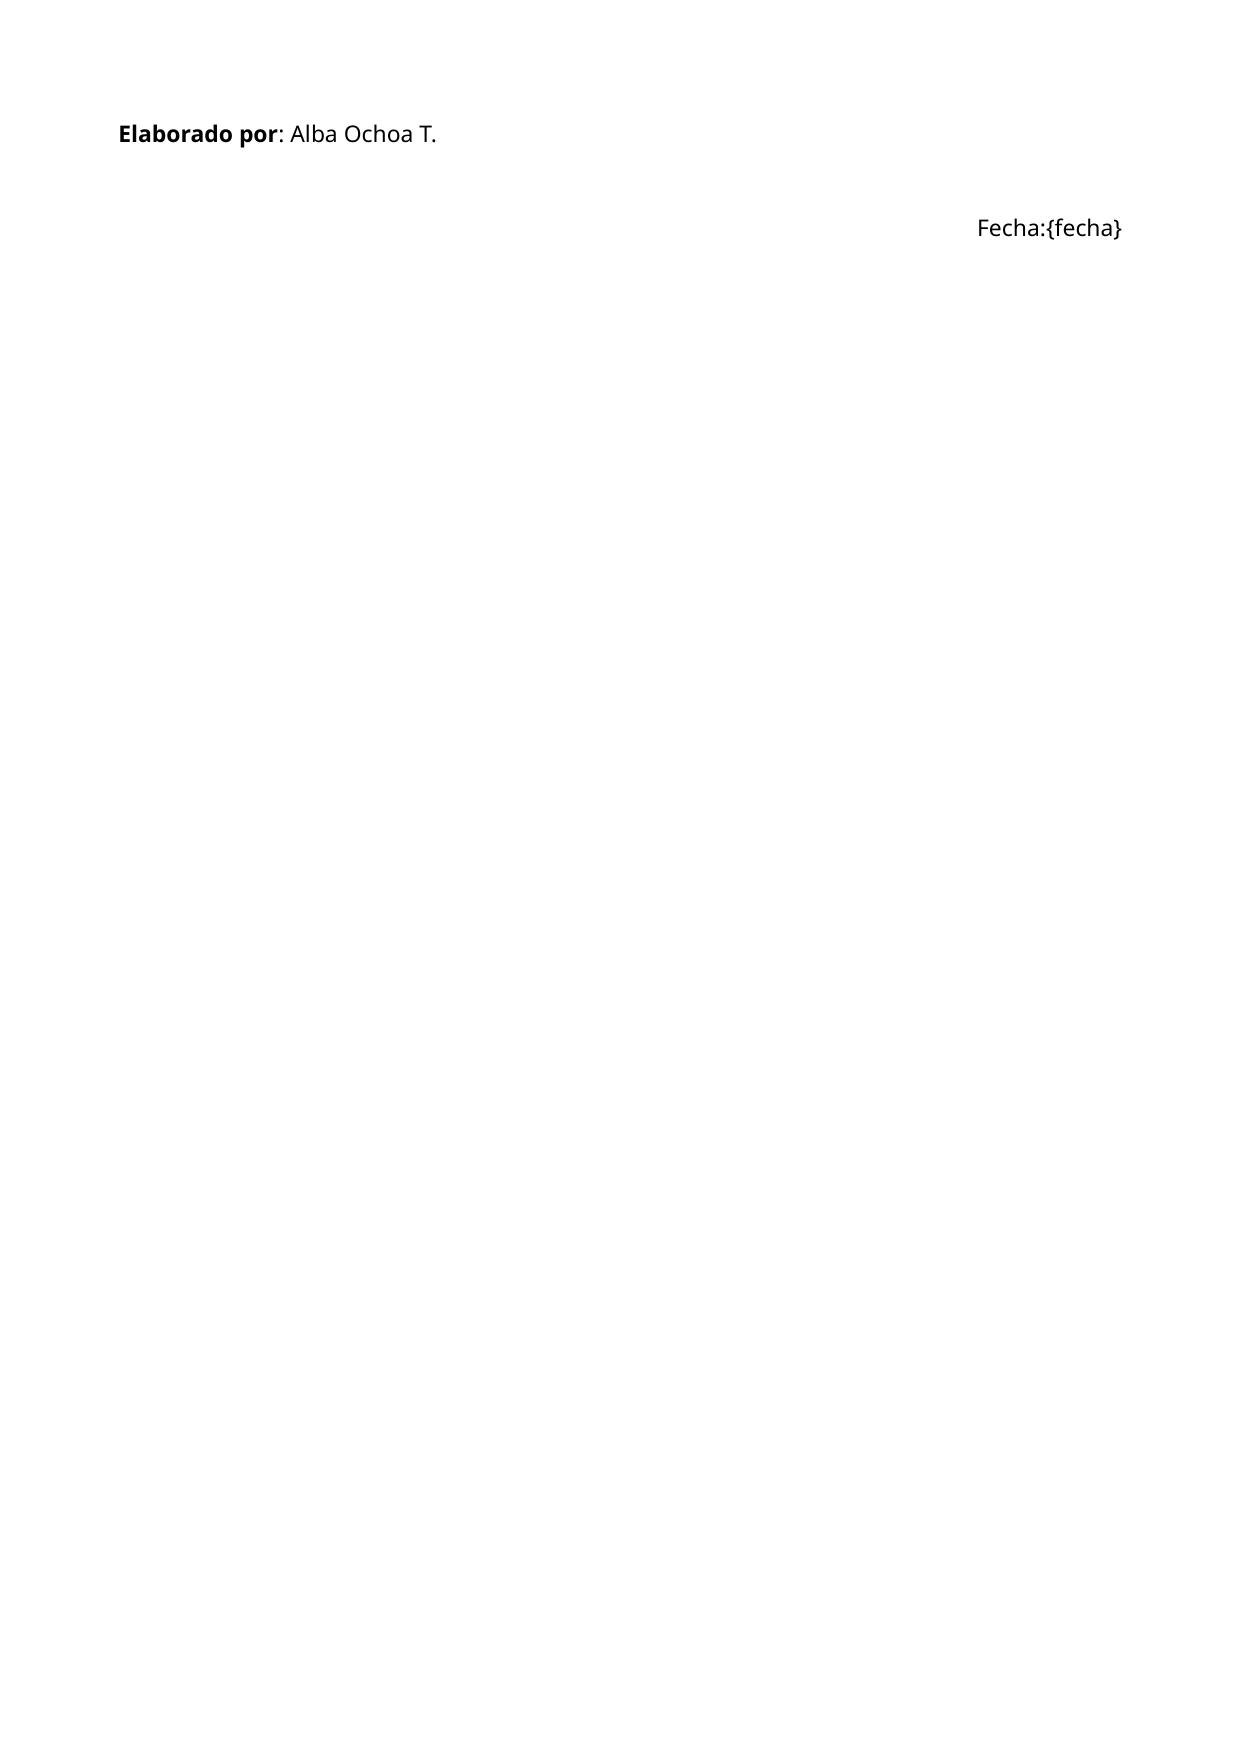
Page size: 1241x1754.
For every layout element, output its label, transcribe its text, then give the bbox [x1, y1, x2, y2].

text Fecha:{fecha} [118, 212, 1122, 243]
text Elaborado por: Alba Ochoa T. [118, 118, 1122, 149]
